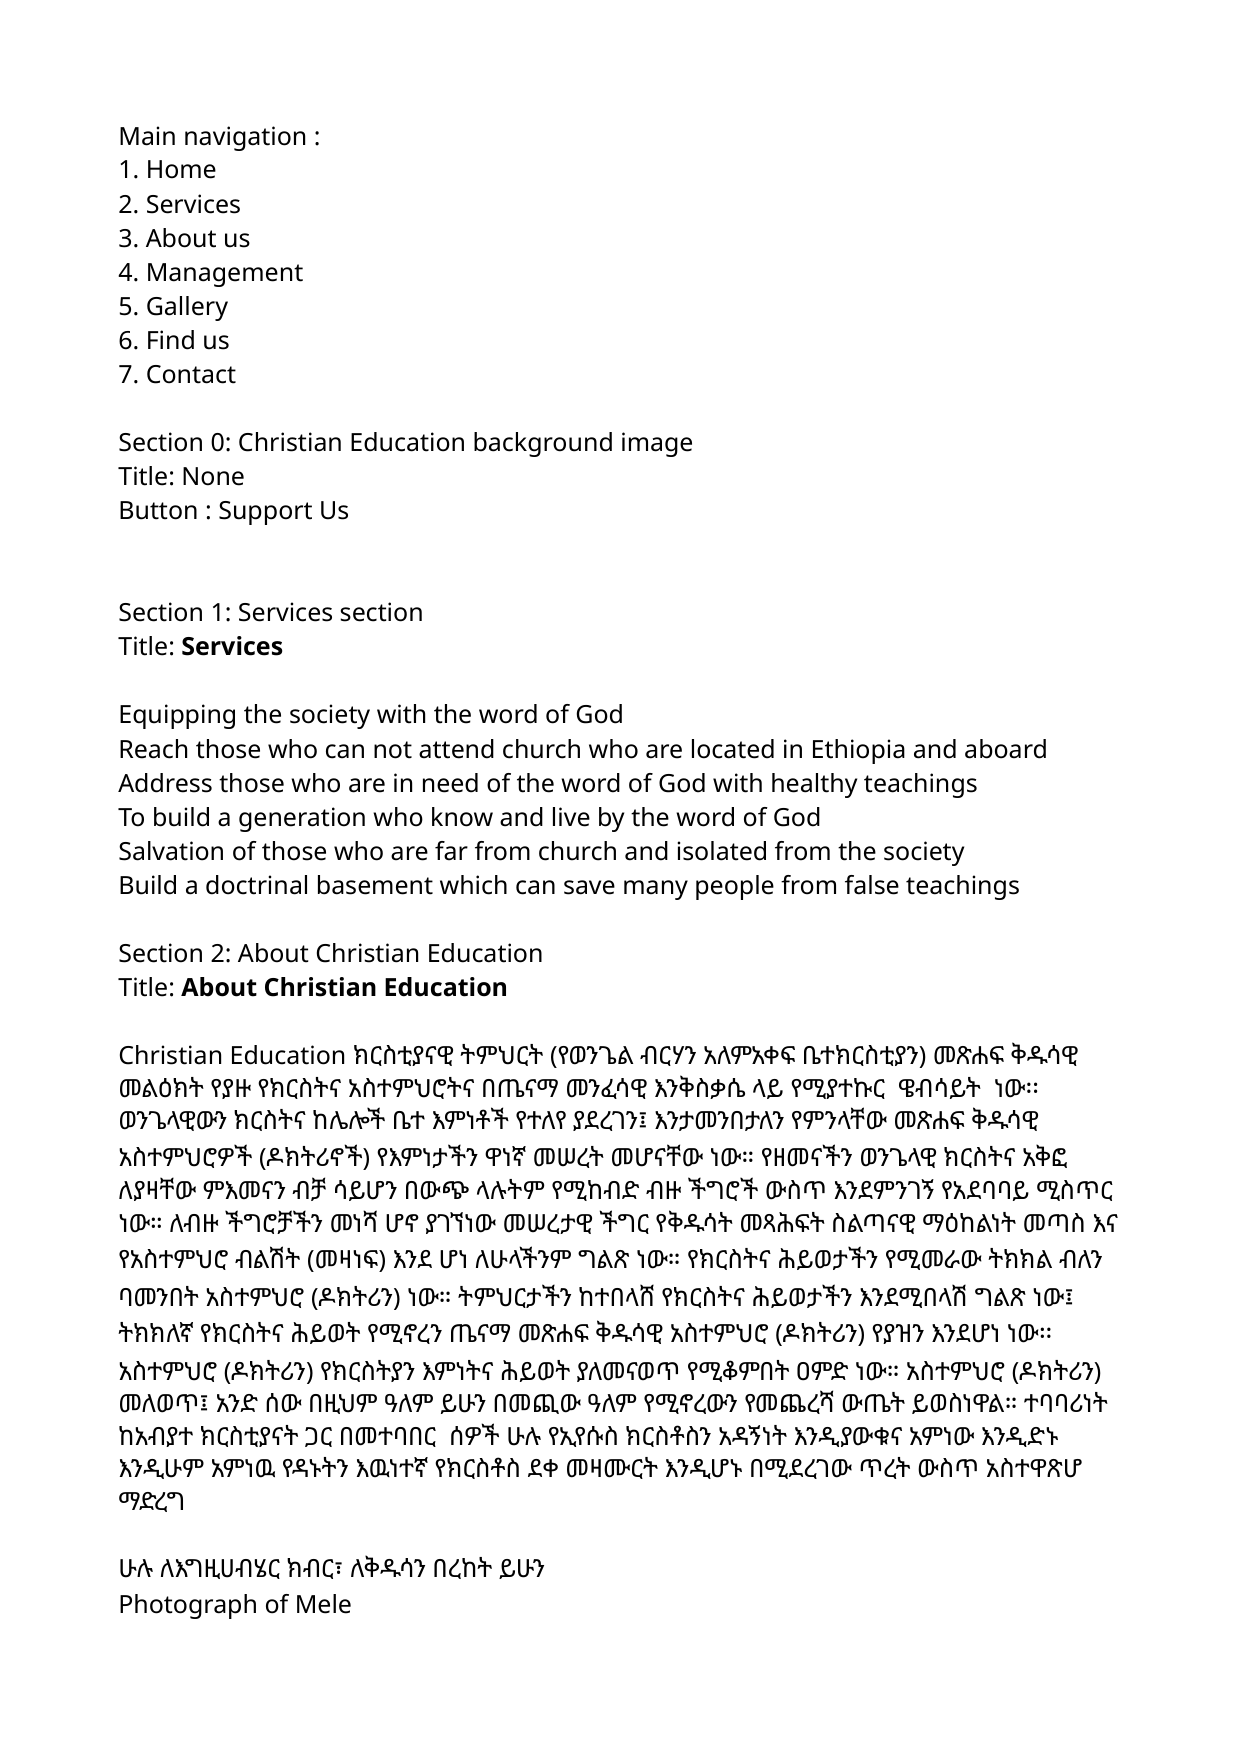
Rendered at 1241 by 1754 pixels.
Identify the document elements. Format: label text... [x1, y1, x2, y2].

text 1. Home [118, 152, 1122, 186]
text Title: About Christian Education [118, 970, 1122, 1004]
text ሁሉ ለእግዚሀብሄር ክብር፣ ለቅዱሳን በረከት ይሁን [118, 1554, 1122, 1587]
text 3. About us [118, 220, 1122, 254]
text 4. Management [118, 254, 1122, 288]
text 5. Gallery [118, 288, 1122, 322]
text ወንጌላዊውን ክርስትና ከሌሎች ቤተ እምነቶች የተለየ ያደረገን፤ እንታመንበታለን የምንላቸው መጽሐፍ ቅዱሳዊ አስተምህሮዎች (ዶክትሪኖች) የእምነታችን ዋነኛ መሠረት መሆናቸው ነው። የዘመናችን ወንጌላዊ ክርስትና አቅፎ ለያዛቸው ምእመናን ብቻ ሳይሆን በውጭ ላሉትም የሚከብድ ብዙ ችግሮች ውስጥ እንደምንገኝ የአደባባይ ሚስጥር ነው። ለብዙ ችግሮቻችን መነሻ ሆኖ ያገኘነው መሠረታዊ ችግር የቅዱሳት መጻሕፍት ስልጣናዊ ማዕከልነት መጣስ እና የአስተምህሮ ብልሽት (መዛነፍ) እንደ ሆነ ለሁላችንም ግልጽ ነው። የክርስትና ሕይወታችን የሚመራው ትክክል ብለን ባመንበት አስተምህሮ (ዶክትሪን) ነው። ትምህርታችን ከተበላሸ የክርስትና ሕይወታችን እንደሚበላሽ ግልጽ ነው፤ ትክክለኛ የክርስትና ሕይወት የሚኖረን ጤናማ መጽሐፍ ቅዱሳዊ አስተምህሮ (ዶክትሪን) የያዝን እንደሆነ ነው፡፡ አስተምህሮ (ዶክትሪን) የክርስትያን እምነትና ሕይወት ያለመናወጥ የሚቆምበት ዐምድ ነው። አስተምህሮ (ዶክትሪን) መለወጥ፤ አንድ ሰው በዚህም ዓለም ይሁን በመጪው ዓለም የሚኖረውን የመጨረሻ ውጤት ይወስነዋል። ተባባሪነት ከአብያተ ክርስቲያናት ጋር በመተባበር ሰዎች ሁሉ የኢየሱስ ክርስቶስን አዳኝነት እንዲያውቁና አምነው እንዲድኑ እንዲሁም አምነዉ የዳኑትን እዉነተኛ የክርስቶስ ደቀ መዛሙርት እንዲሆኑ በሚደረገው ጥረት ውስጥ አስተዋጽሆ ማድረግ [118, 1107, 1122, 1521]
text Title: Services [118, 629, 1122, 663]
text To build a generation who know and live by the word of God [118, 799, 1122, 833]
text Reach those who can not attend church who are located in Ethiopia and aboard [118, 731, 1122, 765]
text Title: None [118, 459, 1122, 493]
text Section 1: Services section [118, 595, 1122, 629]
text Build a doctrinal basement which can save many people from false teachings [118, 867, 1122, 902]
text Salvation of those who are far from church and isolated from the society [118, 833, 1122, 867]
text 6. Find us [118, 322, 1122, 357]
text 2. Services [118, 186, 1122, 220]
text 7. Contact [118, 357, 1122, 391]
text Photograph of Mele [118, 1587, 1122, 1621]
text Christian Education ክርስቲያናዊ ትምህርት (የወንጌል ብርሃን አለምአቀፍ ቤተክርስቲያን) መጽሐፍ ቅዱሳዊ መልዕክት የያዙ የክርስትና አስተምህሮትና በጤናማ መንፈሳዊ እንቅስቃሴ ላይ የሚያተኩር ዌብሳይት ነው፡፡ [118, 1038, 1122, 1107]
text Section 0: Christian Education background image [118, 425, 1122, 459]
text Address those who are in need of the word of God with healthy teachings [118, 765, 1122, 799]
text Main navigation : [118, 118, 1122, 152]
text Equipping the society with the word of God [118, 697, 1122, 731]
text Section 2: About Christian Education [118, 936, 1122, 970]
text Button : Support Us [118, 493, 1122, 527]
